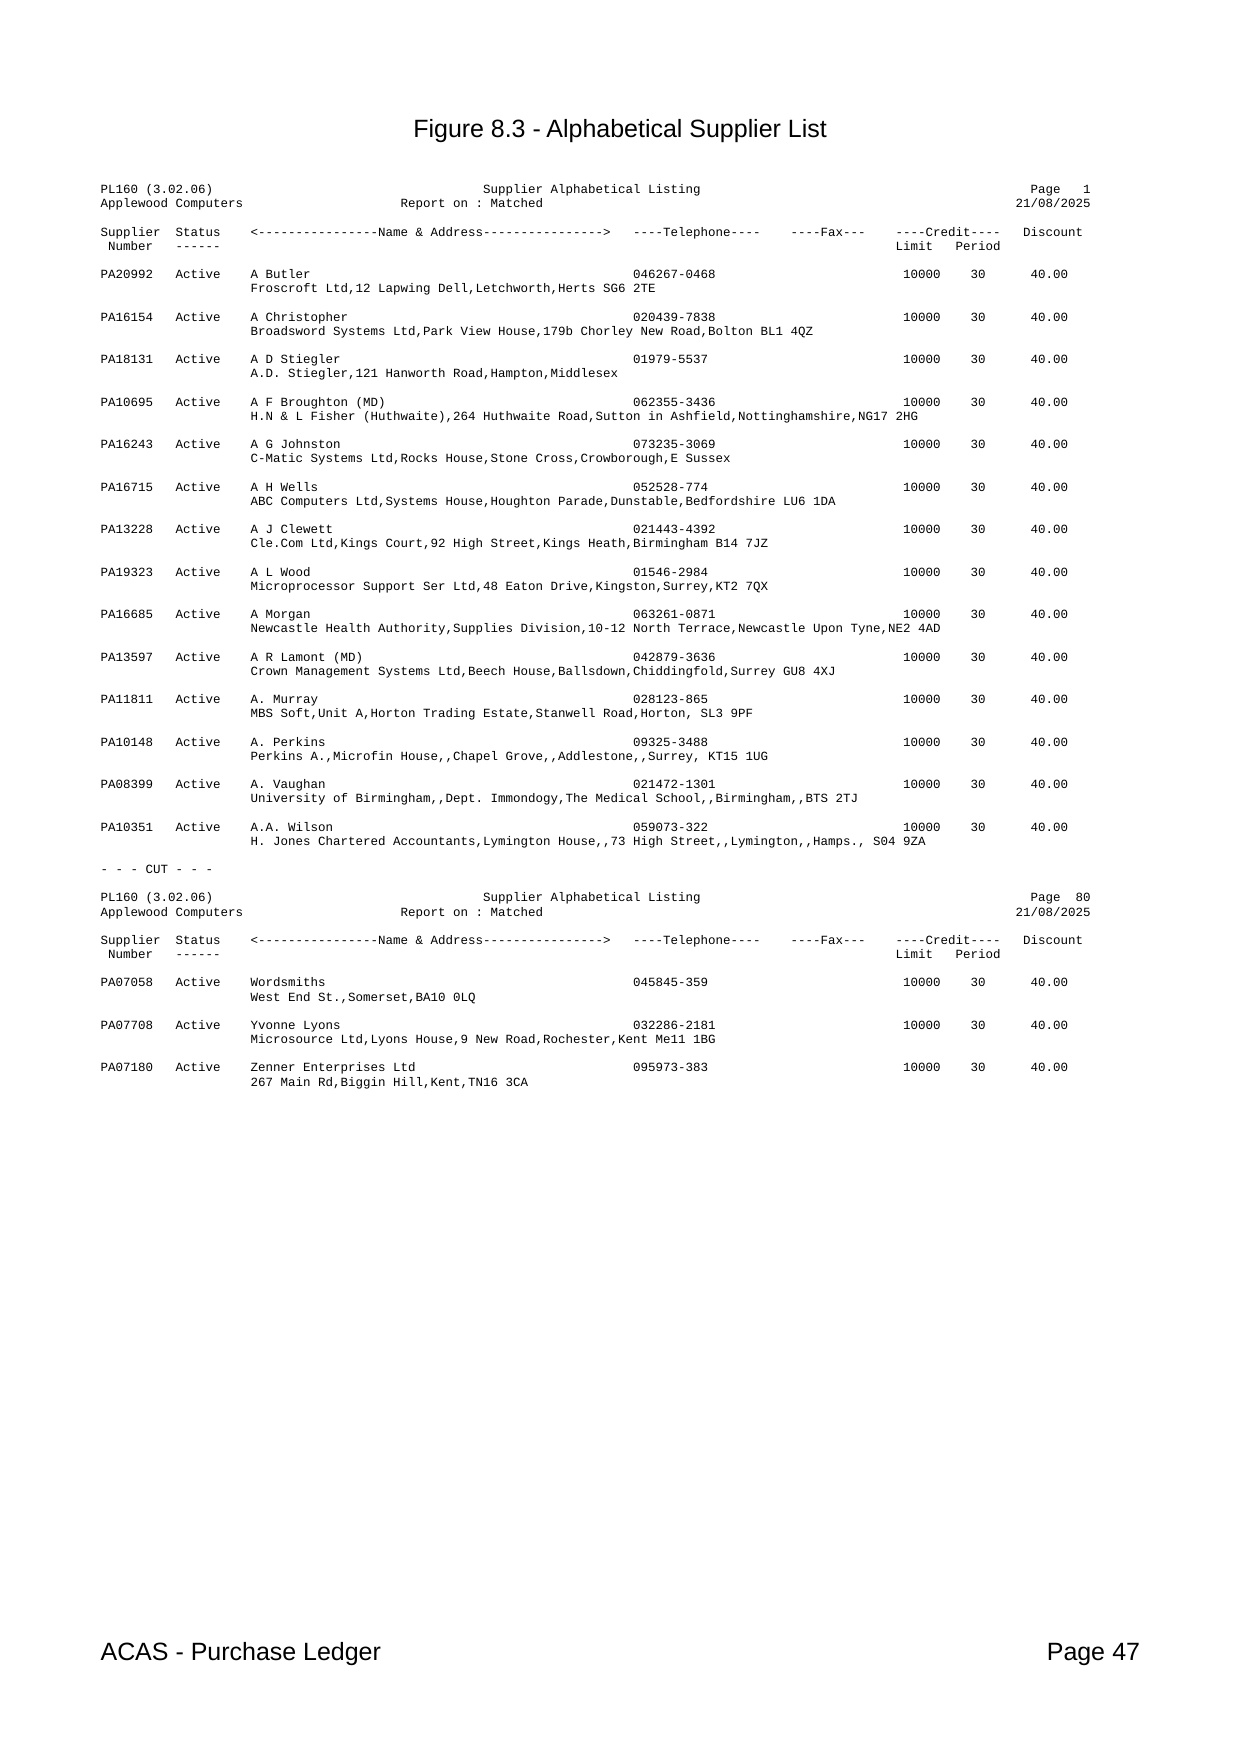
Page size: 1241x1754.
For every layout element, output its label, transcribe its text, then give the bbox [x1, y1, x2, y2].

text PA13597 Active A R Lamont (MD) 042879-3636 10000 30 40.00 [100, 651, 1140, 665]
text Froscroft Ltd,12 Lapwing Dell,Letchworth,Herts SG6 2TE [100, 282, 1140, 296]
text West End St.,Somerset,BA10 0LQ [100, 991, 1140, 1005]
text ABC Computers Ltd,Systems House,Houghton Parade,Dunstable,Bedfordshire LU6 1DA [100, 495, 1140, 509]
text Number ------ Limit Period [100, 240, 1140, 254]
text Figure 8.3 - Alphabetical Supplier List [100, 113, 1140, 142]
text Applewood Computers Report on : Matched 21/08/2025 [100, 197, 1140, 211]
text Microsource Ltd,Lyons House,9 New Road,Rochester,Kent Me11 1BG [100, 1033, 1140, 1047]
text H. Jones Chartered Accountants,Lymington House,,73 High Street,,Lymington,,Hamps., S04 9ZA [100, 835, 1140, 849]
text Supplier Status <----------------Name & Address----------------> ----Telephone---- ----Fax--- ----Credit---- Discount [100, 934, 1140, 948]
text Crown Management Systems Ltd,Beech House,Ballsdown,Chiddingfold,Surrey GU8 4XJ [100, 665, 1140, 679]
text PA10695 Active A F Broughton (MD) 062355-3436 10000 30 40.00 [100, 396, 1140, 410]
text H.N & L Fisher (Huthwaite),264 Huthwaite Road,Sutton in Ashfield,Nottinghamshire,NG17 2HG [100, 410, 1140, 424]
text PL160 (3.02.06) Supplier Alphabetical Listing Page 1 [100, 183, 1140, 197]
text A.D. Stiegler,121 Hanworth Road,Hampton,Middlesex [100, 367, 1140, 381]
text 267 Main Rd,Biggin Hill,Kent,TN16 3CA [100, 1076, 1140, 1090]
text PA19323 Active A L Wood 01546-2984 10000 30 40.00 [100, 566, 1140, 580]
text Broadsword Systems Ltd,Park View House,179b Chorley New Road,Bolton BL1 4QZ [100, 325, 1140, 339]
text Perkins A.,Microfin House,,Chapel Grove,,Addlestone,,Surrey, KT15 1UG [100, 750, 1140, 764]
text Microprocessor Support Ser Ltd,48 Eaton Drive,Kingston,Surrey,KT2 7QX [100, 580, 1140, 594]
text PA10148 Active A. Perkins 09325-3488 10000 30 40.00 [100, 736, 1140, 750]
text MBS Soft,Unit A,Horton Trading Estate,Stanwell Road,Horton, SL3 9PF [100, 707, 1140, 721]
text Applewood Computers Report on : Matched 21/08/2025 [100, 906, 1140, 920]
text PA16715 Active A H Wells 052528-774 10000 30 40.00 [100, 481, 1140, 495]
text C-Matic Systems Ltd,Rocks House,Stone Cross,Crowborough,E Sussex [100, 452, 1140, 466]
text PA13228 Active A J Clewett 021443-4392 10000 30 40.00 [100, 523, 1140, 537]
text PA16685 Active A Morgan 063261-0871 10000 30 40.00 [100, 608, 1140, 622]
text Newcastle Health Authority,Supplies Division,10-12 North Terrace,Newcastle Upon Tyne,NE2 4AD [100, 622, 1140, 636]
text PA08399 Active A. Vaughan 021472-1301 10000 30 40.00 [100, 778, 1140, 792]
text PA11811 Active A. Murray 028123-865 10000 30 40.00 [100, 693, 1140, 707]
text PA07058 Active Wordsmiths 045845-359 10000 30 40.00 [100, 976, 1140, 991]
text University of Birmingham,,Dept. Immondogy,The Medical School,,Birmingham,,BTS 2TJ [100, 792, 1140, 806]
text Supplier Status <----------------Name & Address----------------> ----Telephone---- ----Fax--- ----Credit---- Discount [100, 226, 1140, 240]
text PA16154 Active A Christopher 020439-7838 10000 30 40.00 [100, 311, 1140, 325]
text PA18131 Active A D Stiegler 01979-5537 10000 30 40.00 [100, 353, 1140, 367]
text PA16243 Active A G Johnston 073235-3069 10000 30 40.00 [100, 438, 1140, 452]
text Cle.Com Ltd,Kings Court,92 High Street,Kings Heath,Birmingham B14 7JZ [100, 537, 1140, 551]
text PA07708 Active Yvonne Lyons 032286-2181 10000 30 40.00 [100, 1019, 1140, 1033]
text PA10351 Active A.A. Wilson 059073-322 10000 30 40.00 [100, 821, 1140, 835]
text PA20992 Active A Butler 046267-0468 10000 30 40.00 [100, 268, 1140, 282]
text - - - CUT - - - [100, 863, 1140, 877]
text PL160 (3.02.06) Supplier Alphabetical Listing Page 80 [100, 891, 1140, 906]
text PA07180 Active Zenner Enterprises Ltd 095973-383 10000 30 40.00 [100, 1061, 1140, 1076]
text Number ------ Limit Period [100, 948, 1140, 962]
